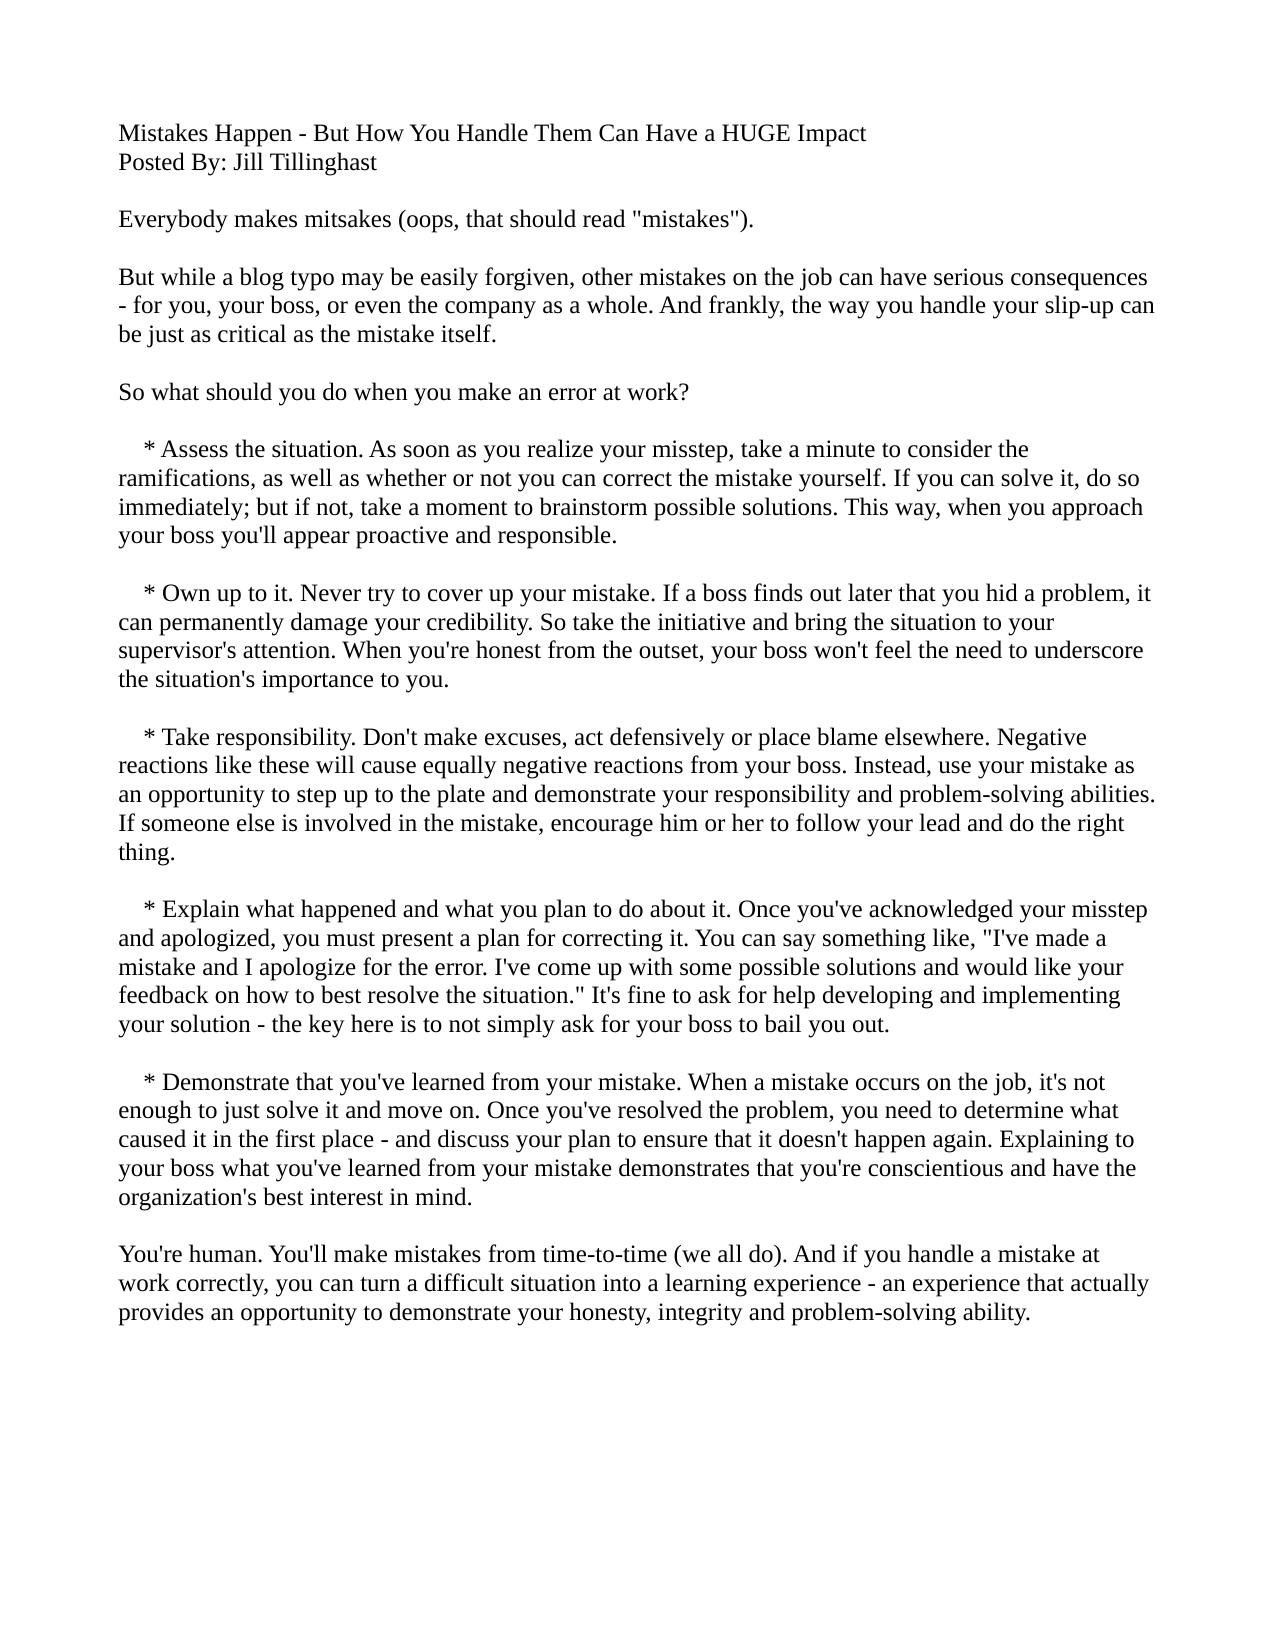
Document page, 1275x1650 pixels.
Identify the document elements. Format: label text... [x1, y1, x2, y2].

text * Own up to it. Never try to cover up your mistake. If a boss finds out later that you hid a problem, it can permanently damage your credibility. So take the initiative and bring the situation to your supervisor's attention. When you're honest from the outset, your boss won't feel the need to underscore the situation's importance to you. [118, 578, 1157, 693]
text But while a blog typo may be easily forgiven, other mistakes on the job can have serious consequences - for you, your boss, or even the company as a whole. And frankly, the way you handle your slip-up can be just as critical as the mistake itself. [118, 262, 1157, 348]
text * Explain what happened and what you plan to do about it. Once you've acknowledged your misstep and apologized, you must present a plan for correcting it. You can say something like, "I've made a mistake and I apologize for the error. I've come up with some possible solutions and would like your feedback on how to best resolve the situation." It's fine to ask for help developing and implementing your solution - the key here is to not simply ask for your boss to bail you out. [118, 894, 1157, 1038]
text Mistakes Happen - But How You Handle Them Can Have a HUGE Impact [118, 118, 1157, 147]
text You're human. You'll make mistakes from time-to-time (we all do). And if you handle a mistake at work correctly, you can turn a difficult situation into a learning experience - an experience that actually provides an opportunity to demonstrate your honesty, integrity and problem-solving ability. [118, 1239, 1157, 1326]
text Everybody makes mitsakes (oops, that should read "mistakes"). [118, 204, 1157, 233]
text * Demonstrate that you've learned from your mistake. When a mistake occurs on the job, it's not enough to just solve it and move on. Once you've resolved the problem, you need to determine what caused it in the first place - and discuss your plan to ensure that it doesn't happen again. Explaining to your boss what you've learned from your mistake demonstrates that you're conscientious and have the organization's best interest in mind. [118, 1067, 1157, 1211]
text * Take responsibility. Don't make excuses, act defensively or place blame elsewhere. Negative reactions like these will cause equally negative reactions from your boss. Instead, use your mistake as an opportunity to step up to the plate and demonstrate your responsibility and problem-solving abilities. If someone else is involved in the mistake, encourage him or her to follow your lead and do the right thing. [118, 722, 1157, 866]
text So what should you do when you make an error at work? [118, 377, 1157, 406]
text Posted By: Jill Tillinghast [118, 147, 1157, 176]
text * Assess the situation. As soon as you realize your misstep, take a minute to consider the ramifications, as well as whether or not you can correct the mistake yourself. If you can solve it, do so immediately; but if not, take a moment to brainstorm possible solutions. This way, when you approach your boss you'll appear proactive and responsible. [118, 434, 1157, 549]
